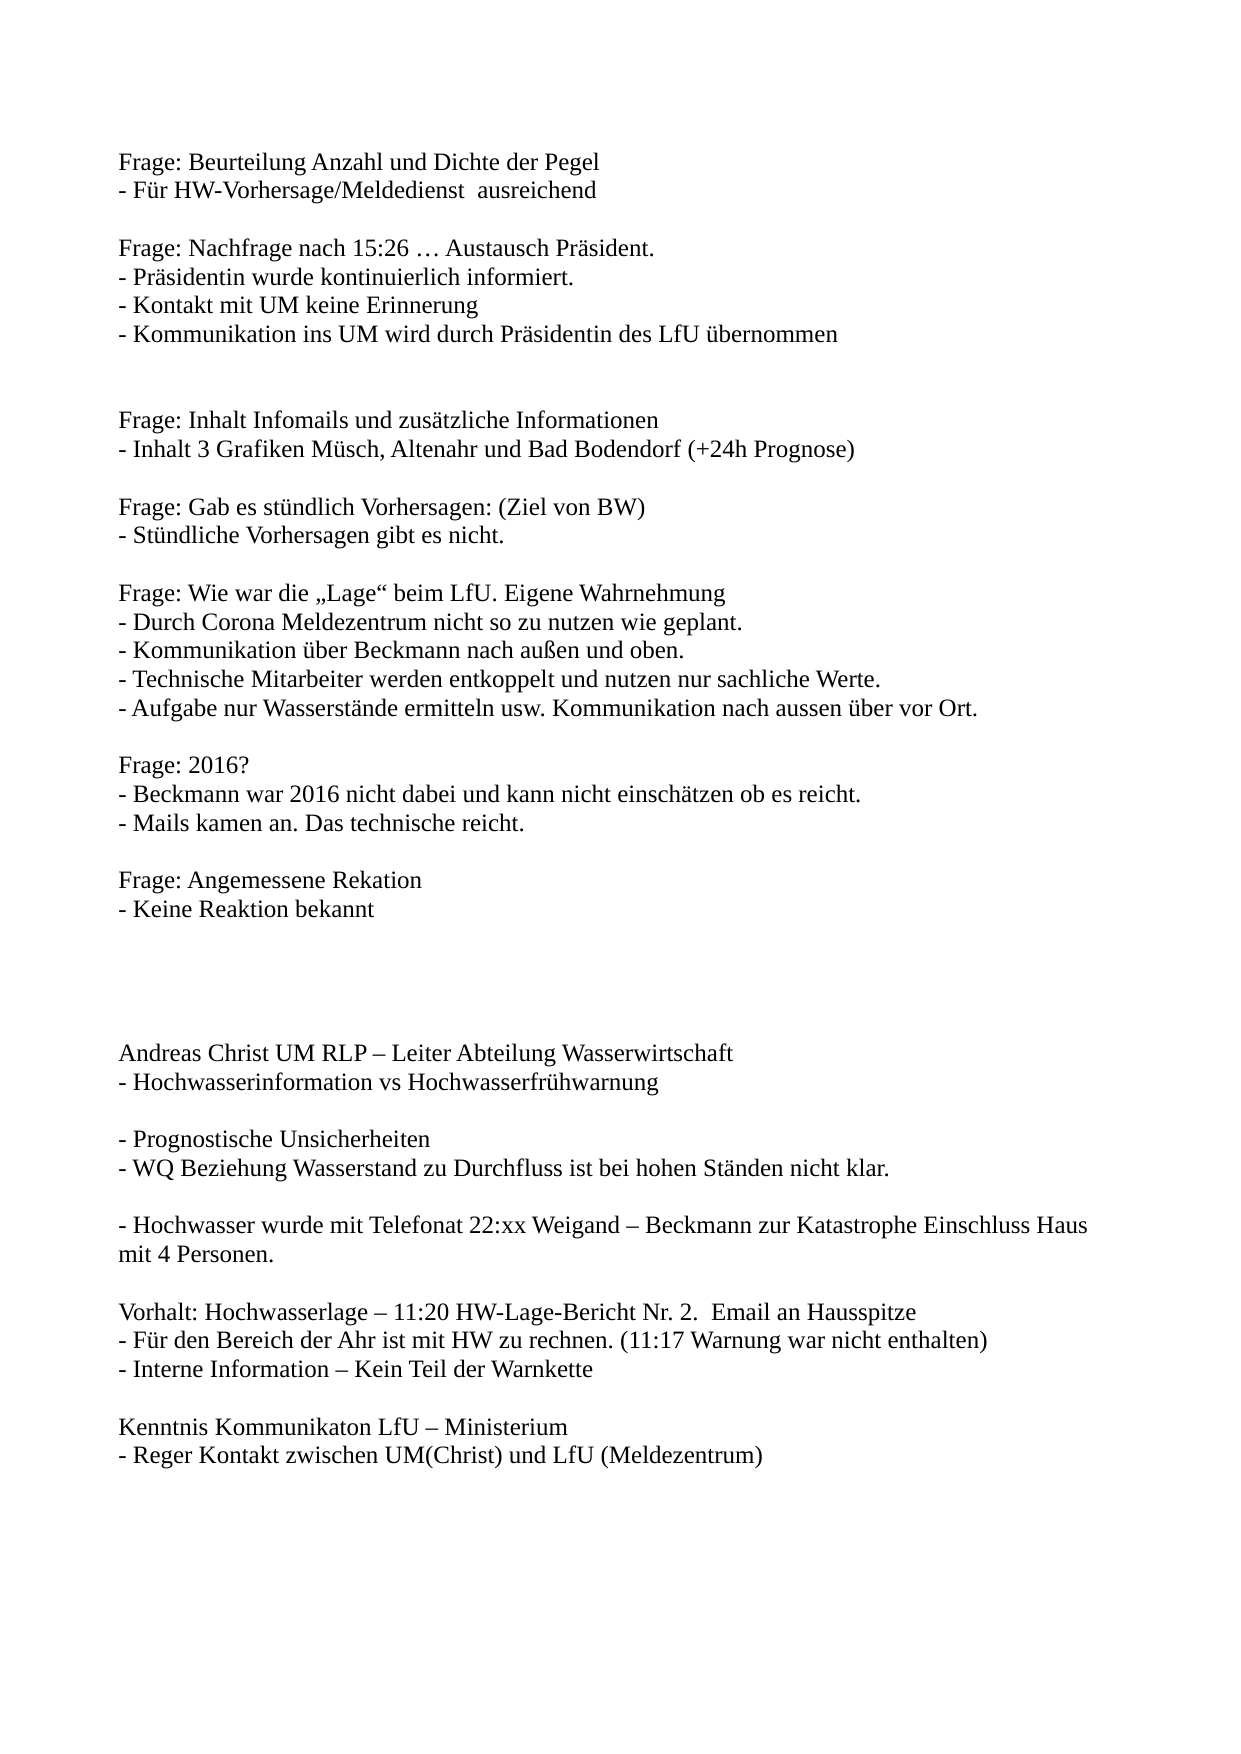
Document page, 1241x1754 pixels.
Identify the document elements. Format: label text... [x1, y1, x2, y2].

text - Reger Kontakt zwischen UM(Christ) und LfU (Meldezentrum) [118, 1441, 1122, 1469]
text - Interne Information – Kein Teil der Warnkette [118, 1354, 1122, 1383]
text - Prognostische Unsicherheiten [118, 1124, 1122, 1153]
text - Hochwasserinformation vs Hochwasserfrühwarnung [118, 1067, 1122, 1096]
text - Inhalt 3 Grafiken Müsch, Altenahr und Bad Bodendorf (+24h Prognose) [118, 434, 1122, 463]
text - Präsidentin wurde kontinuierlich informiert. [118, 262, 1122, 291]
text - Kontakt mit UM keine Erinnerung [118, 291, 1122, 319]
text Frage: Inhalt Infomails und zusätzliche Informationen [118, 406, 1122, 434]
text - Keine Reaktion bekannt [118, 894, 1122, 923]
text - Stündliche Vorhersagen gibt es nicht. [118, 521, 1122, 549]
text Frage: Gab es stündlich Vorhersagen: (Ziel von BW) [118, 492, 1122, 521]
text Andreas Christ UM RLP – Leiter Abteilung Wasserwirtschaft [118, 1038, 1122, 1067]
text Frage: Beurteilung Anzahl und Dichte der Pegel [118, 147, 1122, 176]
text - Technische Mitarbeiter werden entkoppelt und nutzen nur sachliche Werte. [118, 664, 1122, 693]
text - Durch Corona Meldezentrum nicht so zu nutzen wie geplant. [118, 607, 1122, 636]
text - Aufgabe nur Wasserstände ermitteln usw. Kommunikation nach aussen über vor Ort. [118, 693, 1122, 722]
text - WQ Beziehung Wasserstand zu Durchfluss ist bei hohen Ständen nicht klar. [118, 1153, 1122, 1182]
text - Kommunikation ins UM wird durch Präsidentin des LfU übernommen [118, 319, 1122, 348]
text - Beckmann war 2016 nicht dabei und kann nicht einschätzen ob es reicht. [118, 779, 1122, 808]
text - Mails kamen an. Das technische reicht. [118, 808, 1122, 837]
text - Kommunikation über Beckmann nach außen und oben. [118, 636, 1122, 664]
text Frage: Angemessene Rekation [118, 866, 1122, 894]
text Vorhalt: Hochwasserlage – 11:20 HW-Lage-Bericht Nr. 2. Email an Hausspitze [118, 1297, 1122, 1326]
text Kenntnis Kommunikaton LfU – Ministerium [118, 1412, 1122, 1441]
text Frage: 2016? [118, 751, 1122, 779]
text - Hochwasser wurde mit Telefonat 22:xx Weigand – Beckmann zur Katastrophe Einschluss Haus mit 4 Personen. [118, 1211, 1122, 1268]
text Frage: Wie war die „Lage“ beim LfU. Eigene Wahrnehmung [118, 578, 1122, 607]
text - Für den Bereich der Ahr ist mit HW zu rechnen. (11:17 Warnung war nicht enthalten) [118, 1326, 1122, 1354]
text Frage: Nachfrage nach 15:26 … Austausch Präsident. [118, 233, 1122, 262]
text - Für HW-Vorhersage/Meldedienst ausreichend [118, 176, 1122, 204]
